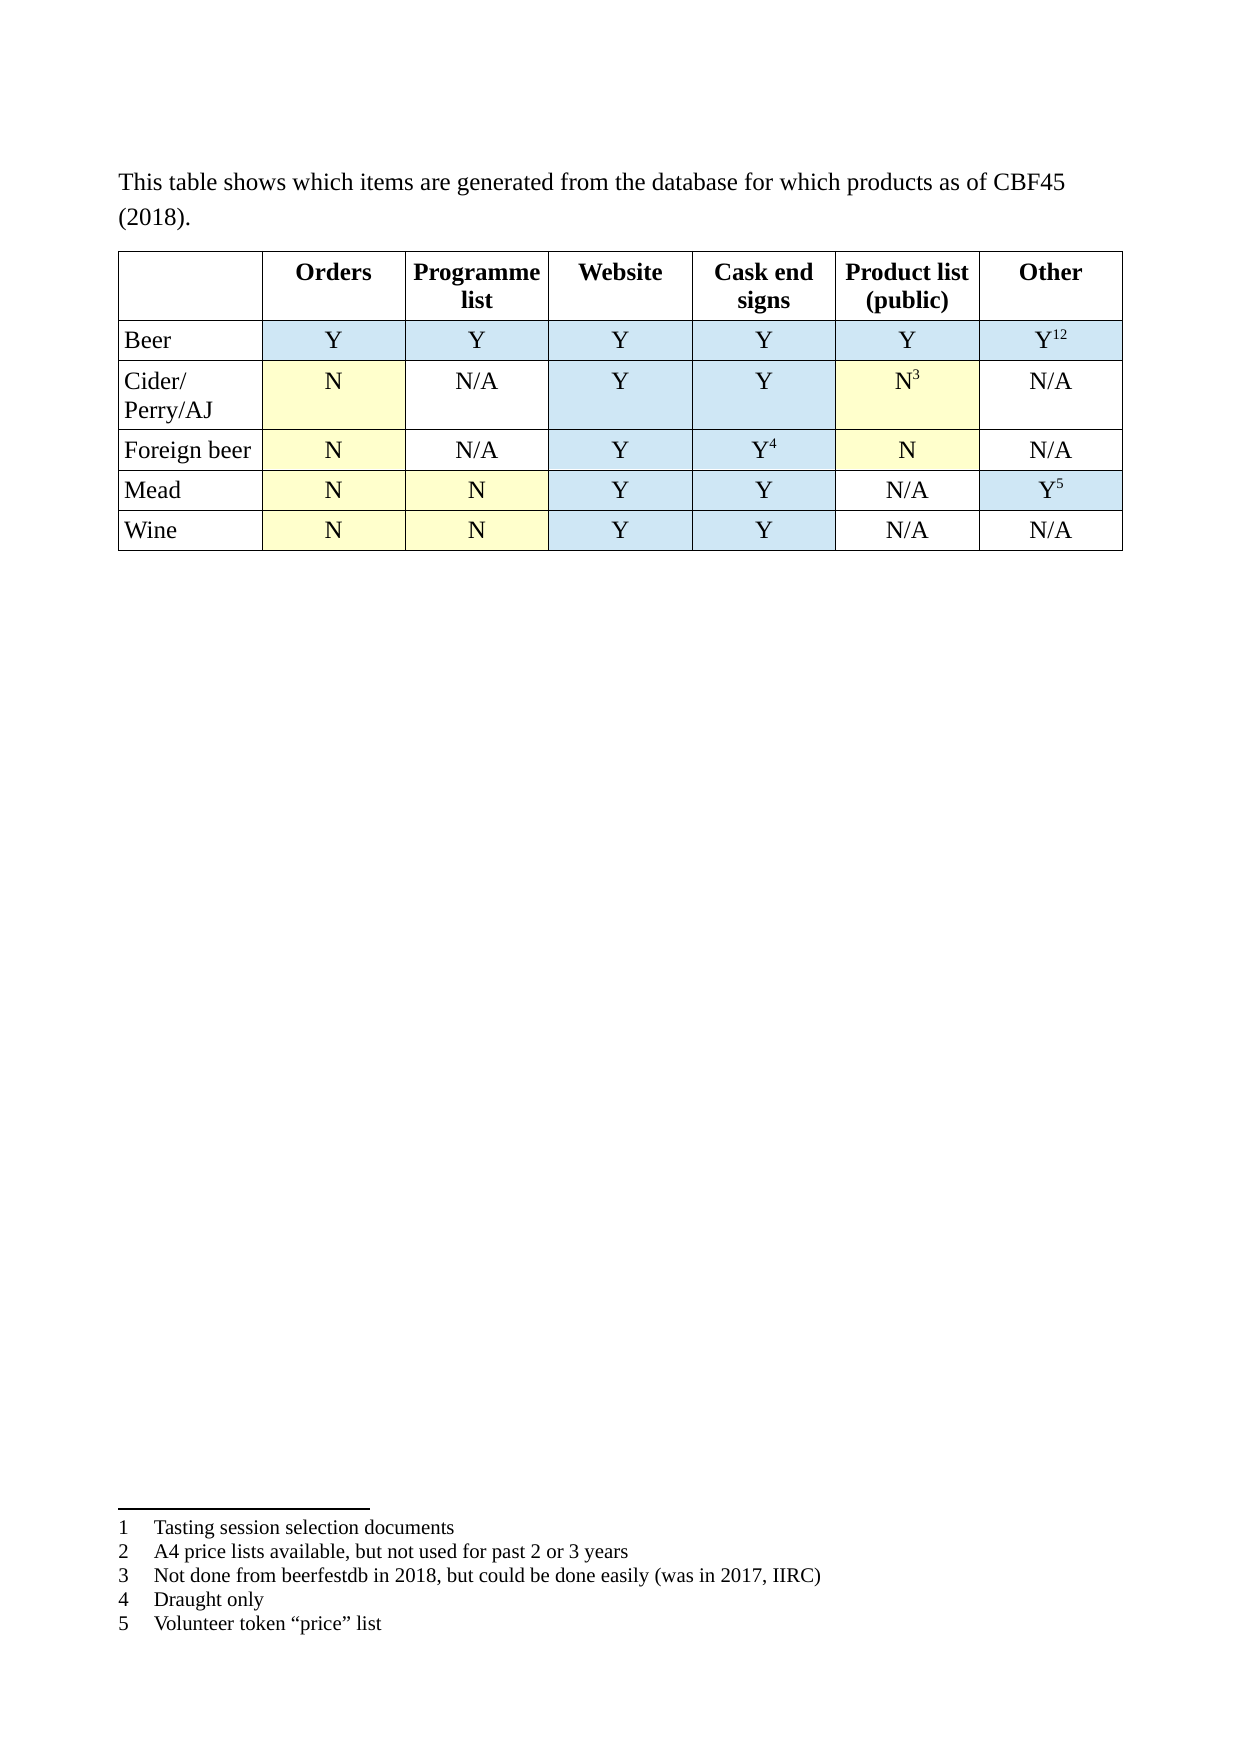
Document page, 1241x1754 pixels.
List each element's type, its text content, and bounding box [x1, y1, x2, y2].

table_cell Y [406, 321, 548, 360]
text This table shows which items are generated from the database for which products as of CBF45 (2018). [118, 167, 1122, 230]
table_cell Y [549, 361, 692, 429]
table_cell N [836, 430, 979, 469]
table_cell Y [549, 430, 692, 469]
table_cell N [263, 430, 405, 469]
table_cell Y [836, 321, 979, 360]
table_cell N/A [836, 471, 979, 510]
table_cell N/A [836, 511, 979, 550]
table_cell Cider/Perry/AJ [119, 361, 262, 429]
table_header Product list (public) [836, 252, 979, 320]
table_header Programme list [406, 252, 548, 320]
table_cell Y [693, 321, 835, 360]
table_cell N/A [406, 361, 548, 429]
table_cell N [406, 511, 548, 550]
table_cell N [836, 361, 979, 429]
table_cell Y [549, 471, 692, 510]
table_cell Y [693, 361, 835, 429]
table_cell Y [549, 321, 692, 360]
table_cell Beer [119, 321, 262, 360]
table_cell N/A [406, 430, 548, 469]
table_cell Wine [119, 511, 262, 550]
table_cell Y [980, 321, 1122, 360]
table_cell Foreign beer [119, 430, 262, 469]
table_cell Y [980, 471, 1122, 510]
table_header Other [980, 252, 1122, 320]
table_cell Y [549, 511, 692, 550]
table_cell Y [263, 321, 405, 360]
table_header [119, 252, 262, 320]
table_header Orders [263, 252, 405, 320]
table_header Website [549, 252, 692, 320]
table_cell N [406, 471, 548, 510]
table_cell Mead [119, 471, 262, 510]
table_cell N [263, 361, 405, 429]
table_cell Y [693, 430, 835, 469]
table_cell N [263, 511, 405, 550]
table_cell N/A [980, 511, 1122, 550]
table_cell N [263, 471, 405, 510]
table_cell Y [693, 471, 835, 510]
table_cell Y [693, 511, 835, 550]
table_header Cask end signs [693, 252, 835, 320]
table_cell N/A [980, 361, 1122, 429]
table_cell N/A [980, 430, 1122, 469]
